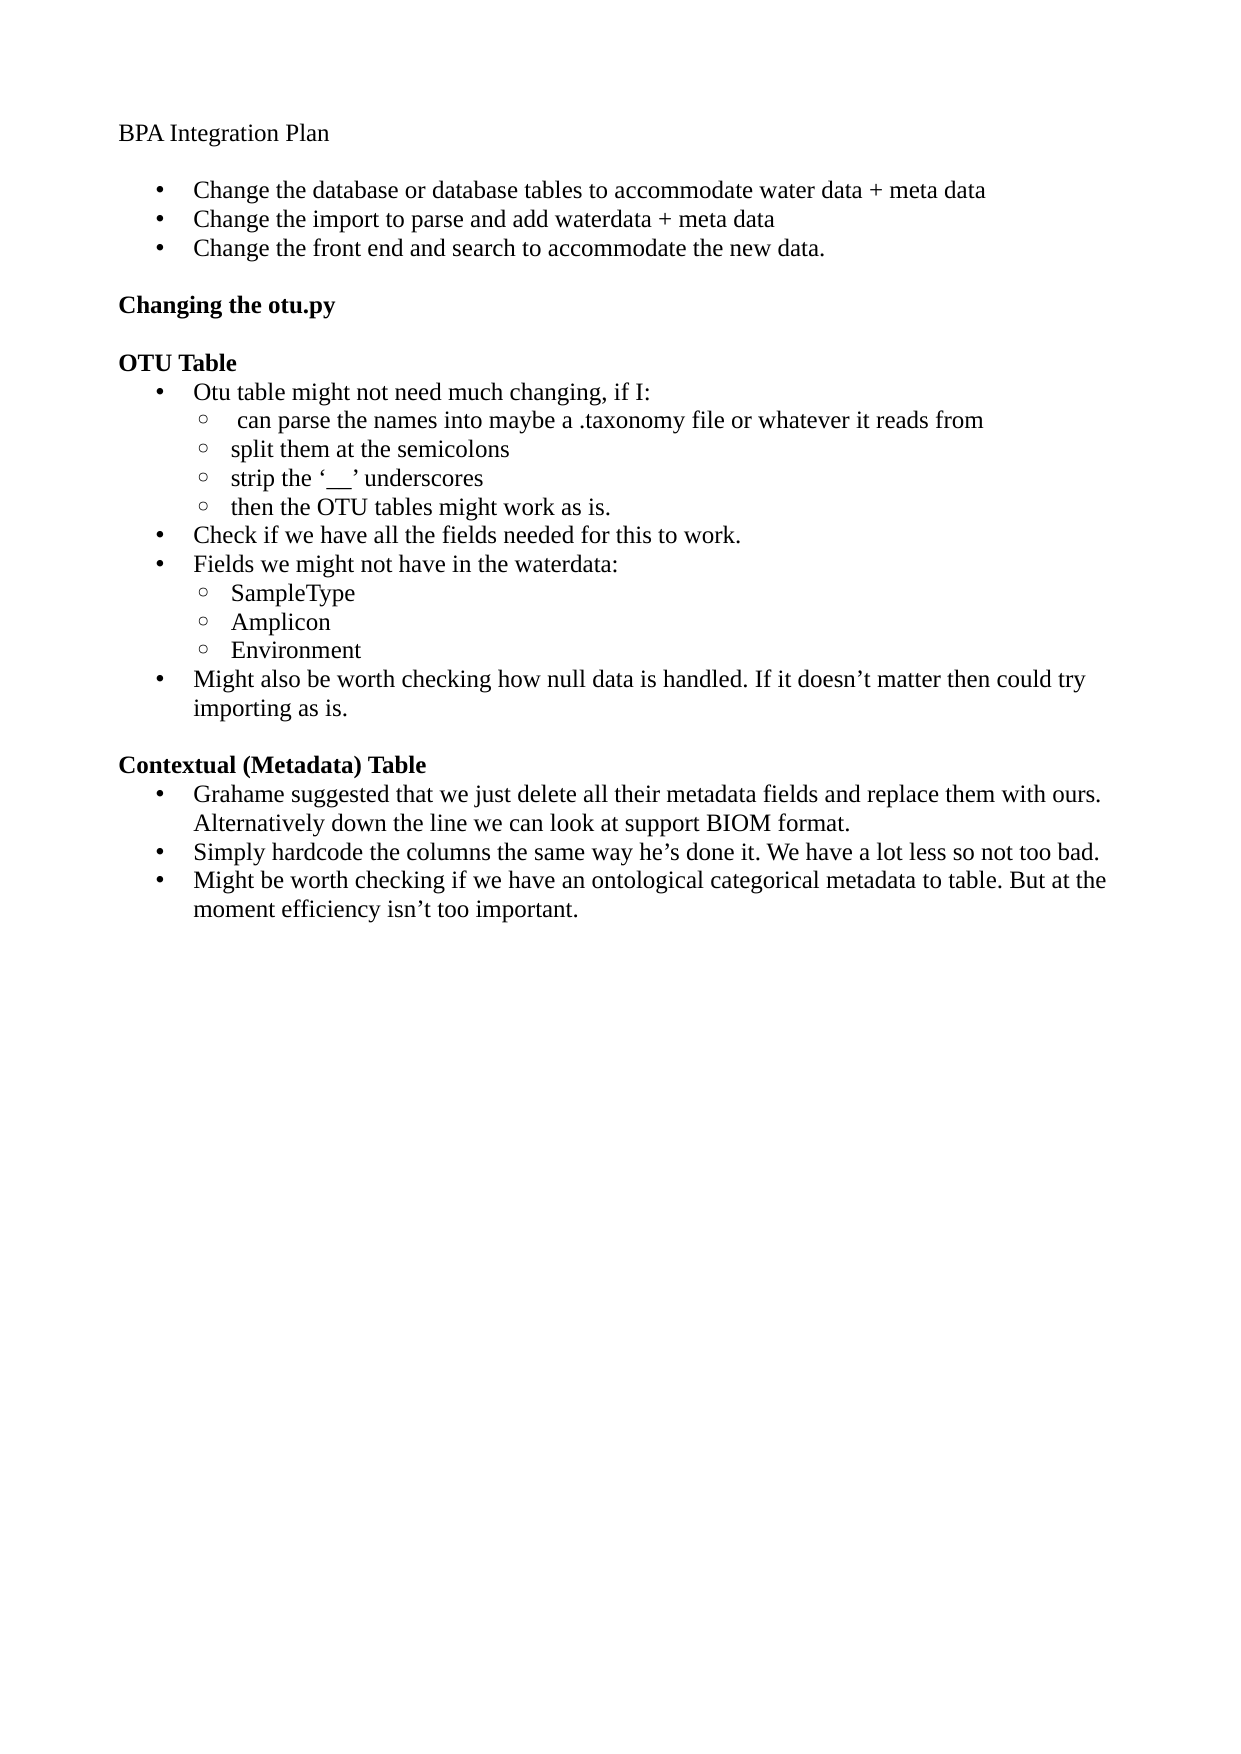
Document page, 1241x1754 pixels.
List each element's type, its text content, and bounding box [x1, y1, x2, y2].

list Change the front end and search to accommodate the new data. [156, 233, 1122, 262]
list Change the database or database tables to accommodate water data + meta data [156, 176, 1122, 204]
list Check if we have all the fields needed for this to work. [156, 521, 1122, 549]
list can parse the names into maybe a .taxonomy file or whatever it reads from [193, 406, 1122, 434]
text OTU Table [118, 348, 1122, 377]
list Simply hardcode the columns the same way he’s done it. We have a lot less so not too bad. [156, 837, 1122, 866]
list split them at the semicolons [193, 434, 1122, 463]
text BPA Integration Plan [118, 118, 1122, 147]
list Otu table might not need much changing, if I: [156, 377, 1122, 406]
list Amplicon [193, 607, 1122, 636]
list Fields we might not have in the waterdata: [156, 549, 1122, 578]
list Environment [193, 636, 1122, 664]
list SampleType [193, 578, 1122, 607]
list Might also be worth checking how null data is handled. If it doesn’t matter then could try importing as is. [156, 664, 1122, 722]
list strip the ‘__’ underscores [193, 463, 1122, 492]
list then the OTU tables might work as is. [193, 492, 1122, 521]
text Contextual (Metadata) Table [118, 751, 1122, 779]
list Might be worth checking if we have an ontological categorical metadata to table. But at the moment efficiency isn’t too important. [156, 866, 1122, 923]
text Changing the otu.py [118, 291, 1122, 319]
list Change the import to parse and add waterdata + meta data [156, 204, 1122, 233]
list Grahame suggested that we just delete all their metadata fields and replace them with ours. Alternatively down the line we can look at support BIOM format. [156, 779, 1122, 837]
